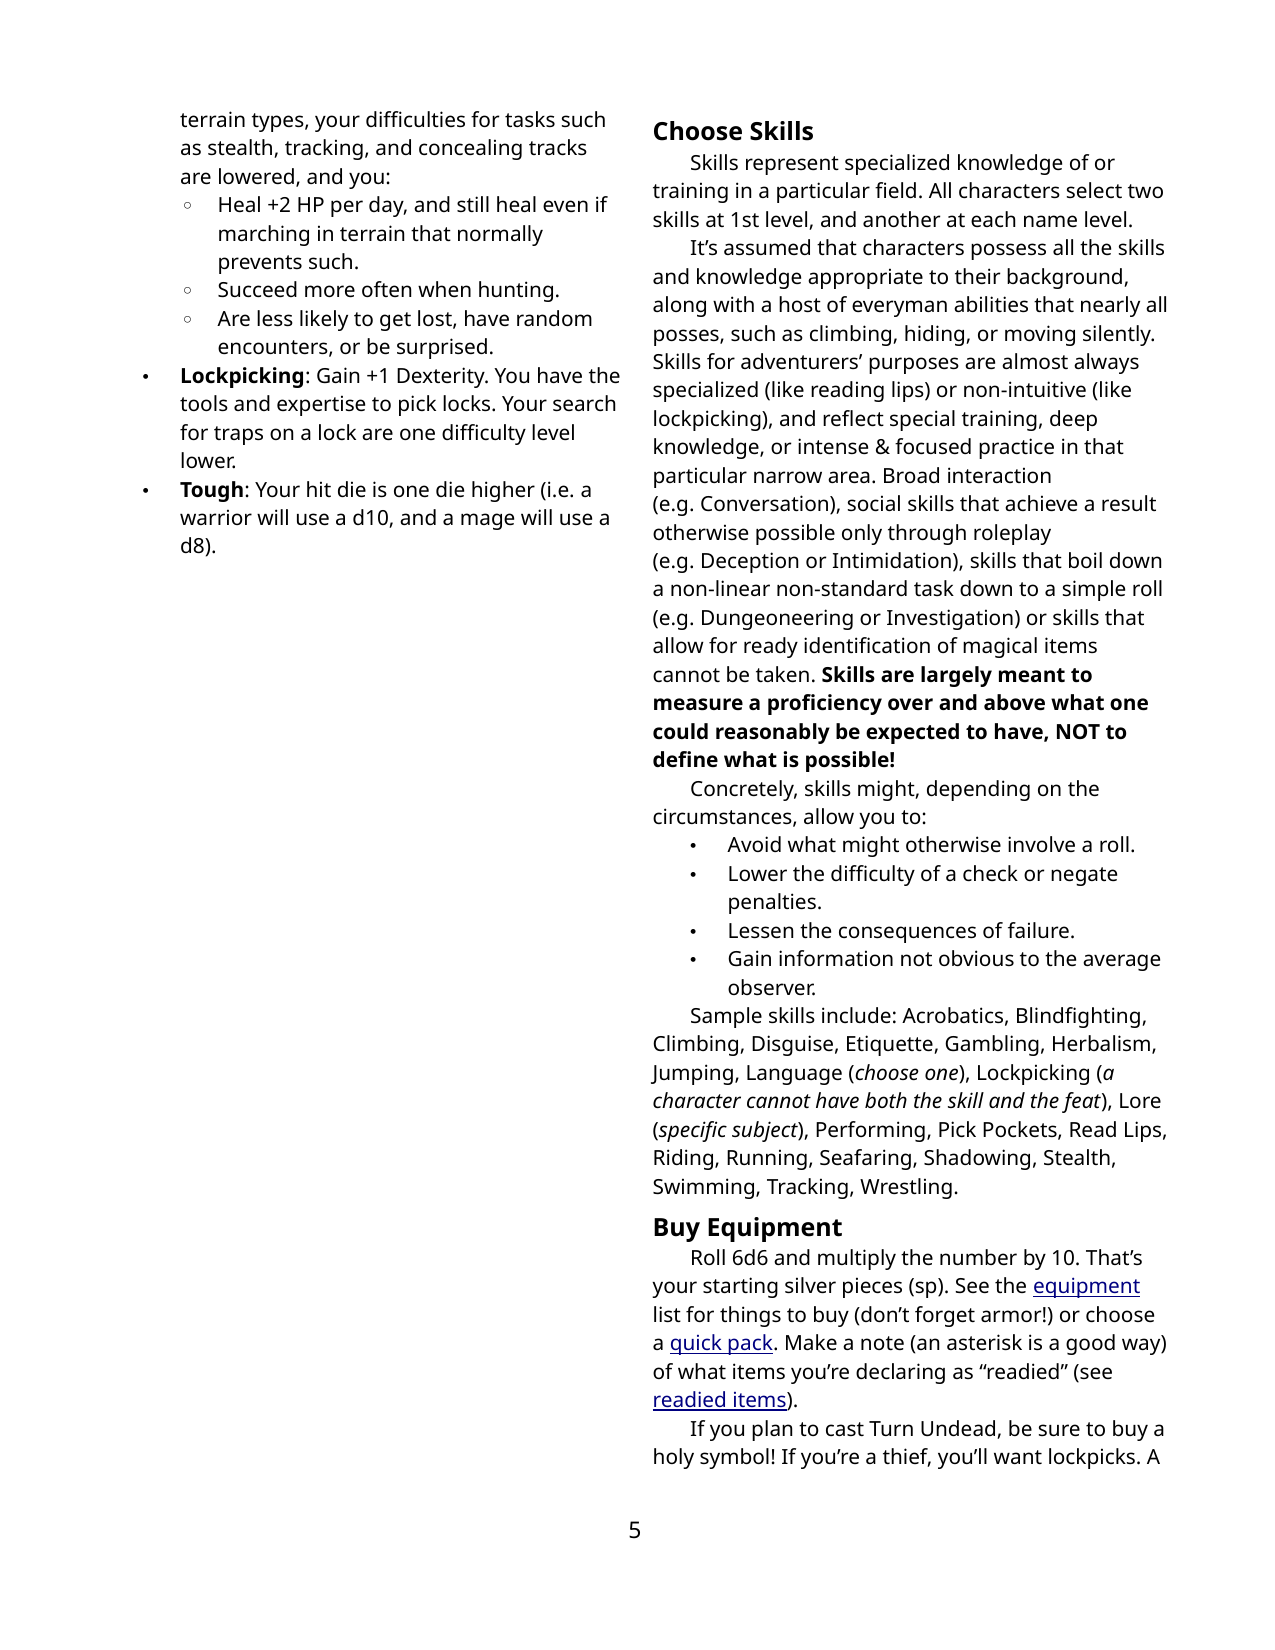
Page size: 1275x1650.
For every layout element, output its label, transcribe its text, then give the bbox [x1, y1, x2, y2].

list terrain types, your difficulties for tasks such as stealth, tracking, and concealing tracks are lowered, and you: [142, 105, 622, 190]
list Lower the difficulty of a check or negate penalties. [690, 859, 1170, 916]
list Succeed more often when hunting. [180, 276, 622, 304]
list Are less likely to get lost, have random encounters, or be surprised. [180, 304, 622, 361]
list Avoid what might otherwise involve a roll. [690, 831, 1170, 859]
list Gain information not obvious to the average observer. [690, 944, 1170, 1001]
text If you plan to cast Turn Undead, be sure to buy a holy symbol! If you’re a thief, you’ll want lockpicks. A [652, 1414, 1170, 1471]
text Concretely, skills might, depending on the circumstances, allow you to: [652, 774, 1170, 831]
subtitle Choose Skills [652, 114, 1170, 148]
list Lessen the consequences of failure. [690, 916, 1170, 944]
list Tough: Your hit die is one die higher (i.e. a warrior will use a d10, and a mage will use a d8). [142, 475, 622, 560]
subtitle Buy Equipment [652, 1209, 1170, 1243]
list Heal +2 HP per day, and still heal even if marching in terrain that normally prevents such. [180, 190, 622, 276]
text Roll 6d6 and multiply the number by 10. That’s your starting silver pieces (sp). See the equipment list for things to buy (don’t forget armor!) or choose a quick pack. Make a note (an asterisk is a good way) of what items you’re declaring as “readied” (see readied items). [652, 1243, 1170, 1414]
list Lockpicking: Gain +1 Dexterity. You have the tools and expertise to pick locks. Your search for traps on a lock are one difficulty level lower. [142, 361, 622, 475]
text Skills represent specialized knowledge of or training in a particular field. All characters select two skills at 1st level, and another at each name level. [652, 148, 1170, 233]
text It’s assumed that characters possess all the skills and knowledge appropriate to their background, along with a host of everyman abilities that nearly all posses, such as climbing, hiding, or moving silently. Skills for adventurers’ purposes are almost always specialized (like reading lips) or non-intuitive (like lockpicking), and reflect special training, deep knowledge, or intense & focused practice in that particular narrow area. Broad interaction (e.g. Conversation), social skills that achieve a result otherwise possible only through roleplay (e.g. Deception or Intimidation), skills that boil down a non-linear non-standard task down to a simple roll (e.g. Dungeoneering or Investigation) or skills that allow for ready identification of magical items cannot be taken. Skills are largely meant to measure a proficiency over and above what one could reasonably be expected to have, NOT to define what is possible! [652, 233, 1170, 774]
text Sample skills include: Acrobatics, Blindfighting, Climbing, Disguise, Etiquette, Gambling, Herbalism, Jumping, Language (choose one), Lockpicking (a character cannot have both the skill and the feat), Lore (specific subject), Performing, Pick Pockets, Read Lips, Riding, Running, Seafaring, Shadowing, Stealth, Swimming, Tracking, Wrestling. [652, 1001, 1170, 1200]
